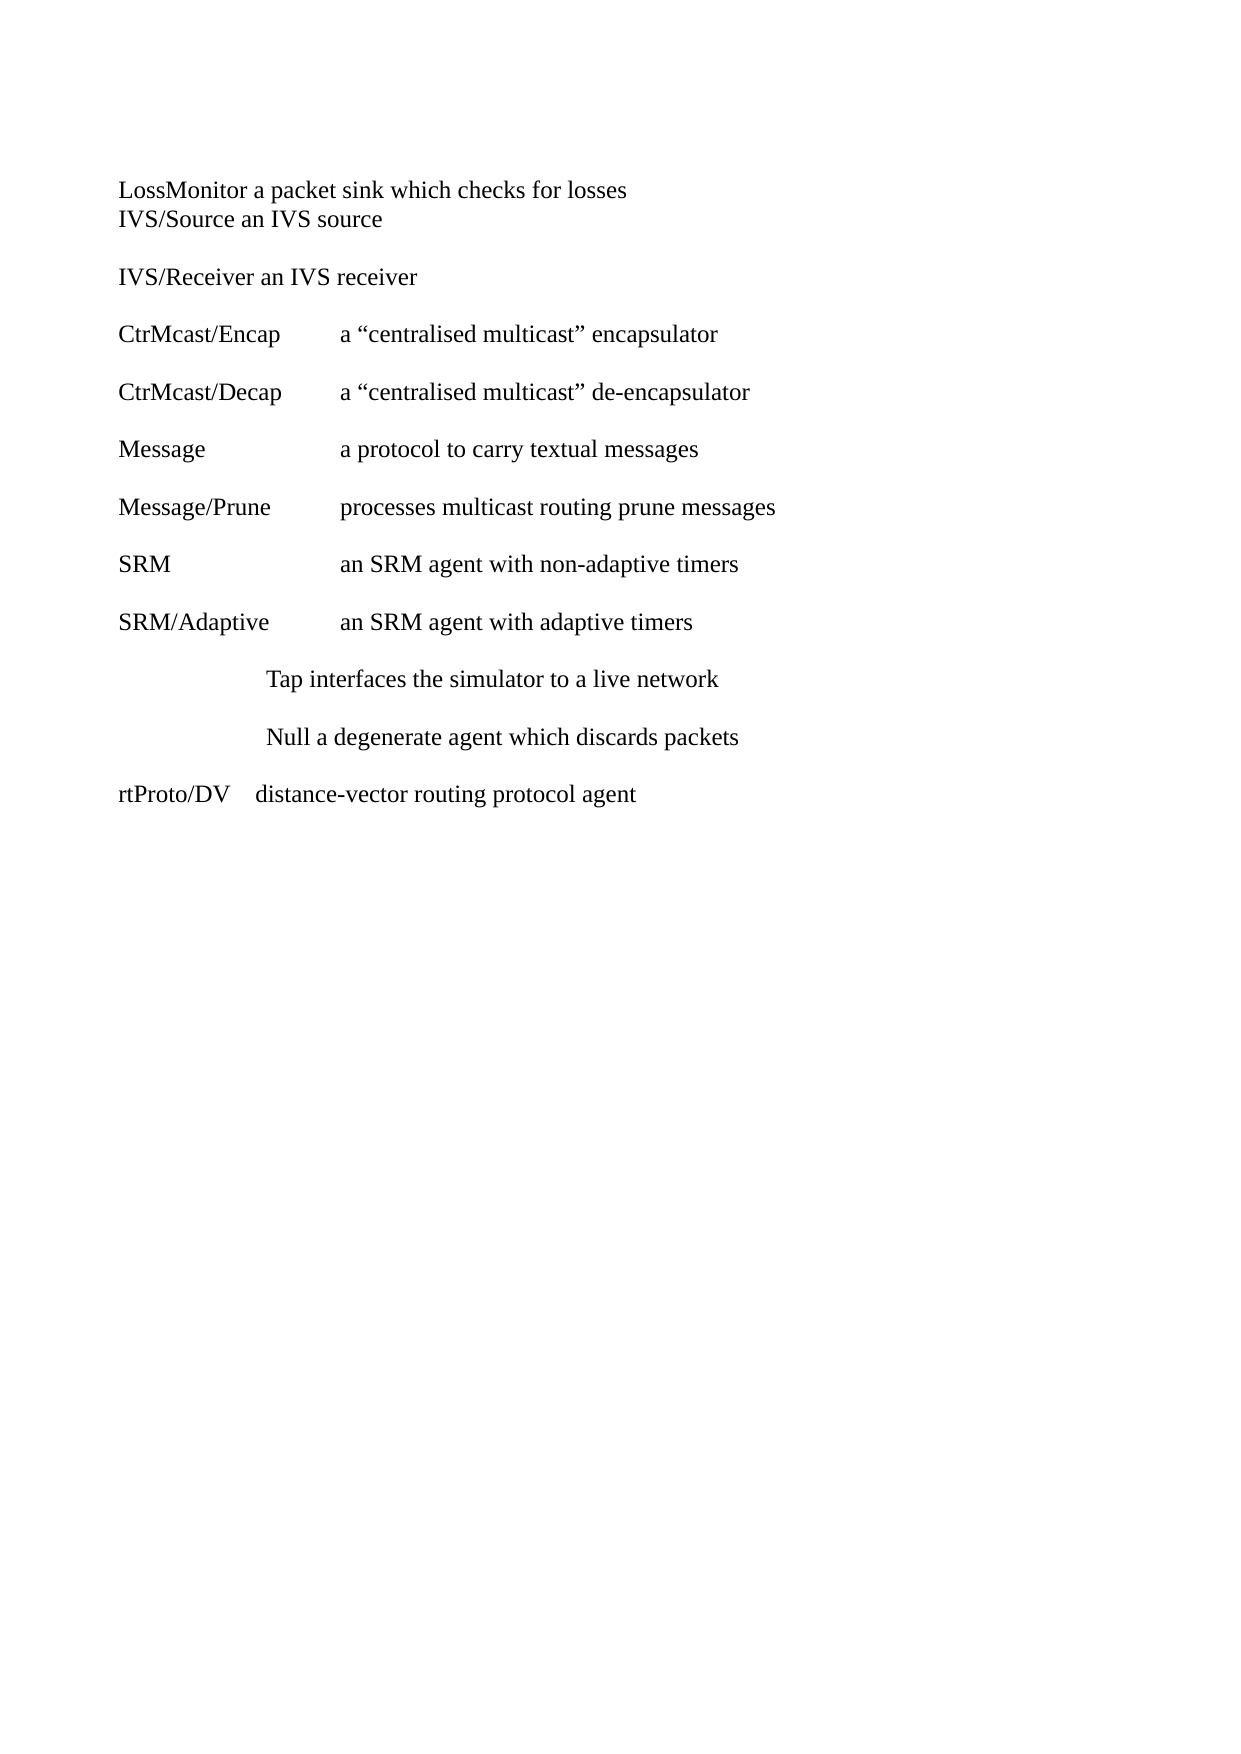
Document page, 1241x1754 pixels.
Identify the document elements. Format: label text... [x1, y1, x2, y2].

text CtrMcast/Encap a “centralised multicast” encapsulator [118, 319, 1122, 348]
text Null a degenerate agent which discards packets [118, 722, 1122, 751]
text rtProto/DV distance-vector routing protocol agent [118, 779, 1122, 808]
text SRM/Adaptive an SRM agent with adaptive timers [118, 607, 1122, 636]
text CtrMcast/Decap a “centralised multicast” de-encapsulator [118, 377, 1122, 406]
text Message a protocol to carry textual messages [118, 434, 1122, 463]
text IVS/Source an IVS source [118, 204, 1122, 233]
text Message/Prune processes multicast routing prune messages [118, 492, 1122, 521]
text Tap interfaces the simulator to a live network [118, 664, 1122, 693]
text LossMonitor a packet sink which checks for losses [118, 176, 1122, 204]
text SRM an SRM agent with non-adaptive timers [118, 549, 1122, 578]
text IVS/Receiver an IVS receiver [118, 262, 1122, 291]
